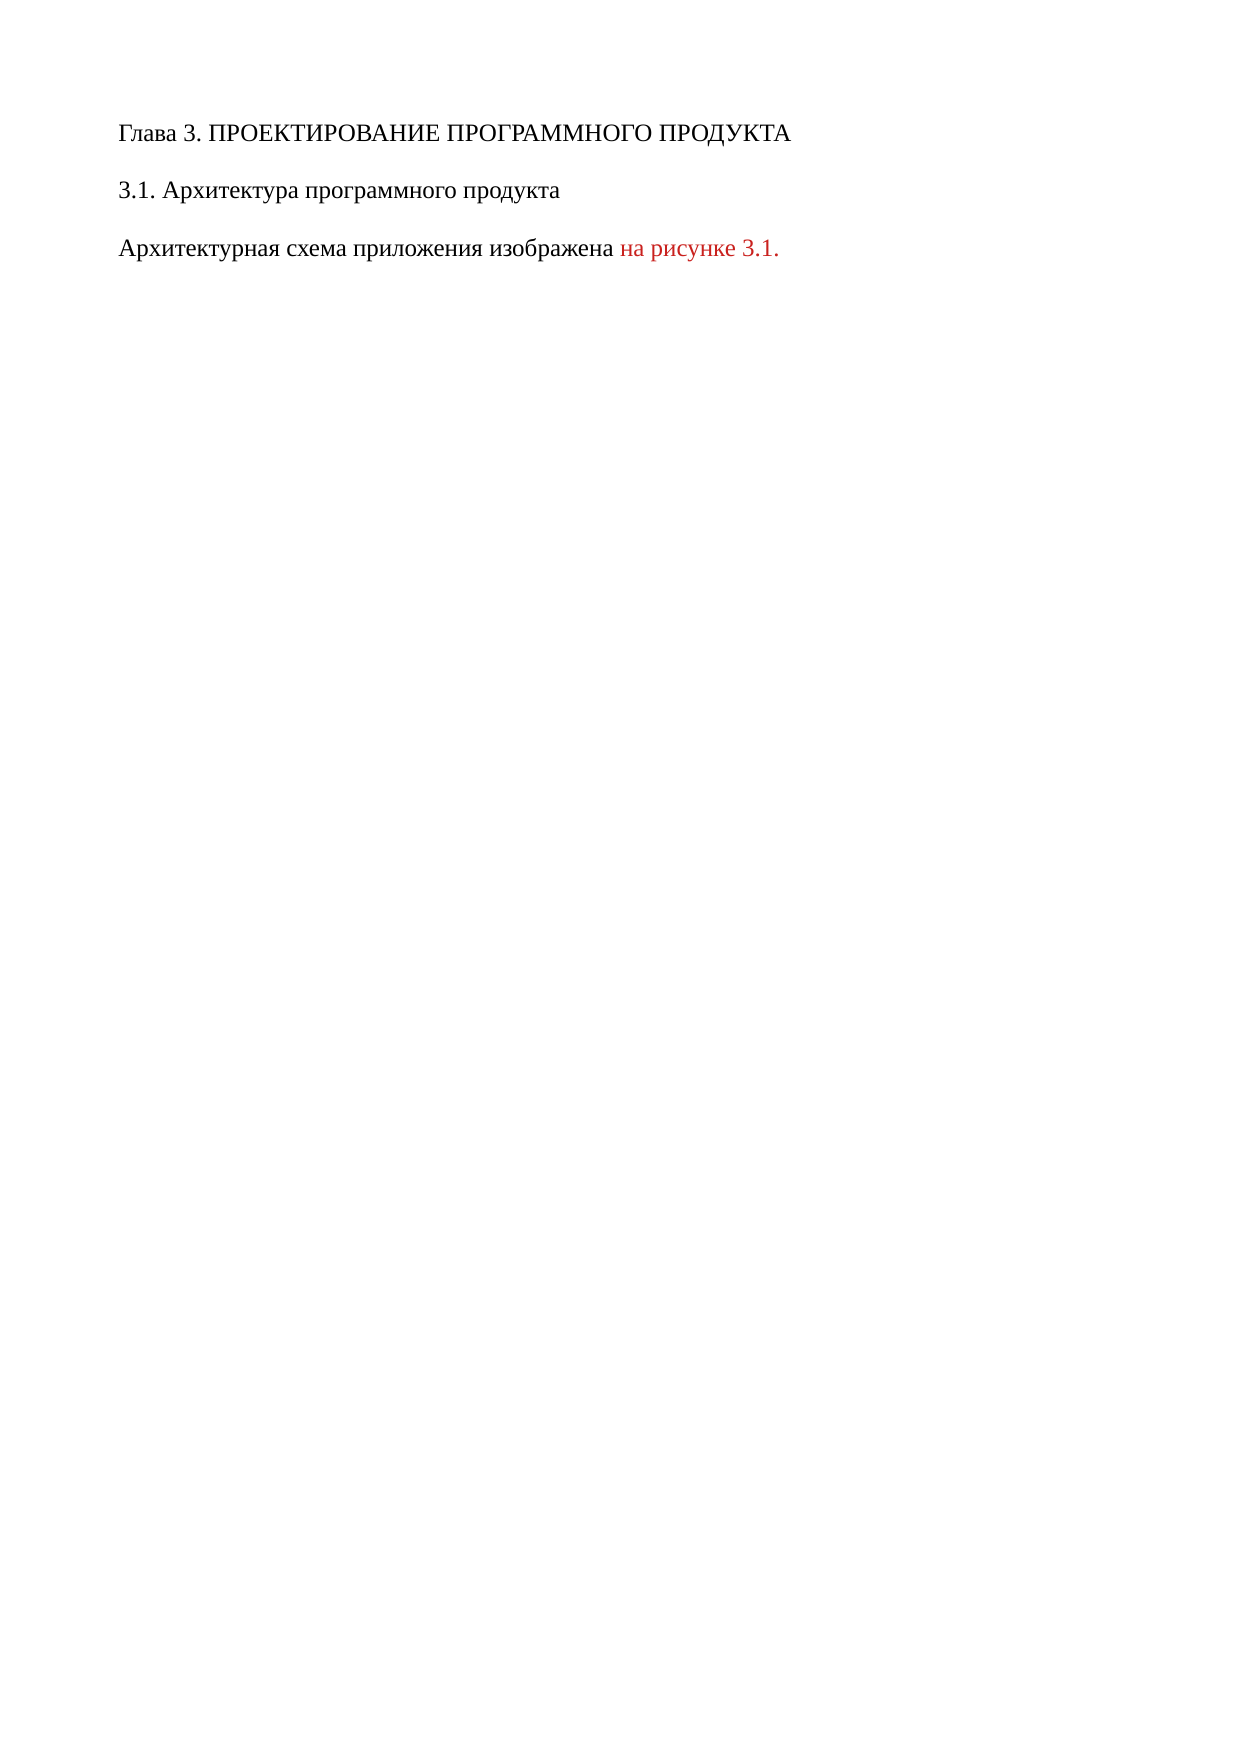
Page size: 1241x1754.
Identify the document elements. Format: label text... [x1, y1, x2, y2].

text 3.1. Архитектура программного продукта [118, 176, 1122, 204]
text Архитектурная схема приложения изображена на рисунке 3.1. [118, 233, 1122, 262]
text Глава 3. ПРОЕКТИРОВАНИЕ ПРОГРАММНОГО ПРОДУКТА [118, 118, 1122, 147]
